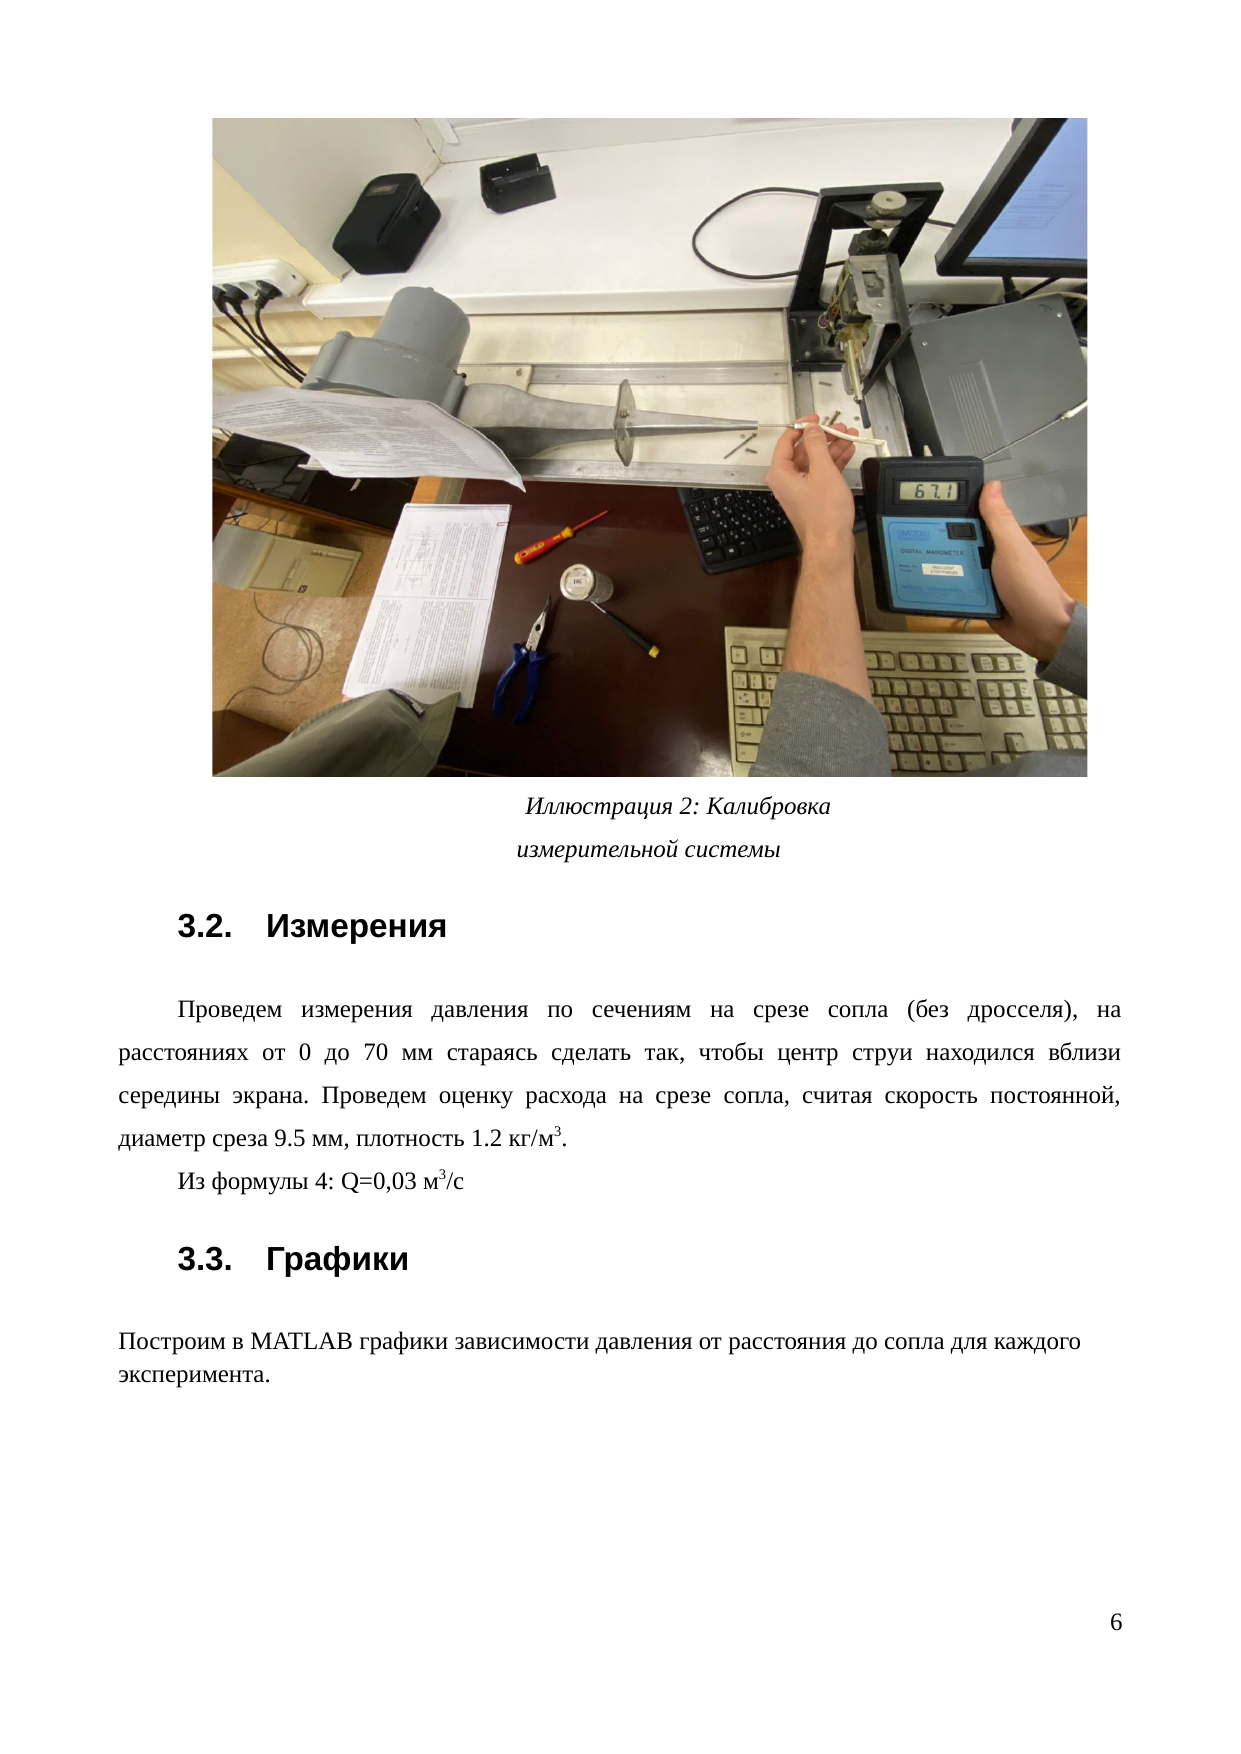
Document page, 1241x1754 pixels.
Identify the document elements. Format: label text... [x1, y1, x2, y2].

text Иллюстрация 2: Калибровка измерительной системы [384, 777, 915, 863]
subtitle Графики [118, 1239, 1122, 1277]
text Из формулы 4: Q=0,03 м3/c [118, 1166, 1122, 1195]
text Проведем измерения давления по сечениям на срезе сопла (без дросселя), на расстояниях от 0 до 70 мм стараясь сделать так, чтобы центр струи находился вблизи середины экрана. Проведем оценку расхода на срезе сопла, считая скорость постоянной, диаметр среза 9.5 мм, плотность 1.2 кг/м3. [118, 994, 1122, 1152]
picture [212, 118, 1088, 777]
text Построим в MATLAB графики зависимости давления от расстояния до сопла для каждого эксперимента. [118, 1326, 1122, 1388]
subtitle Измерения [118, 907, 1122, 945]
